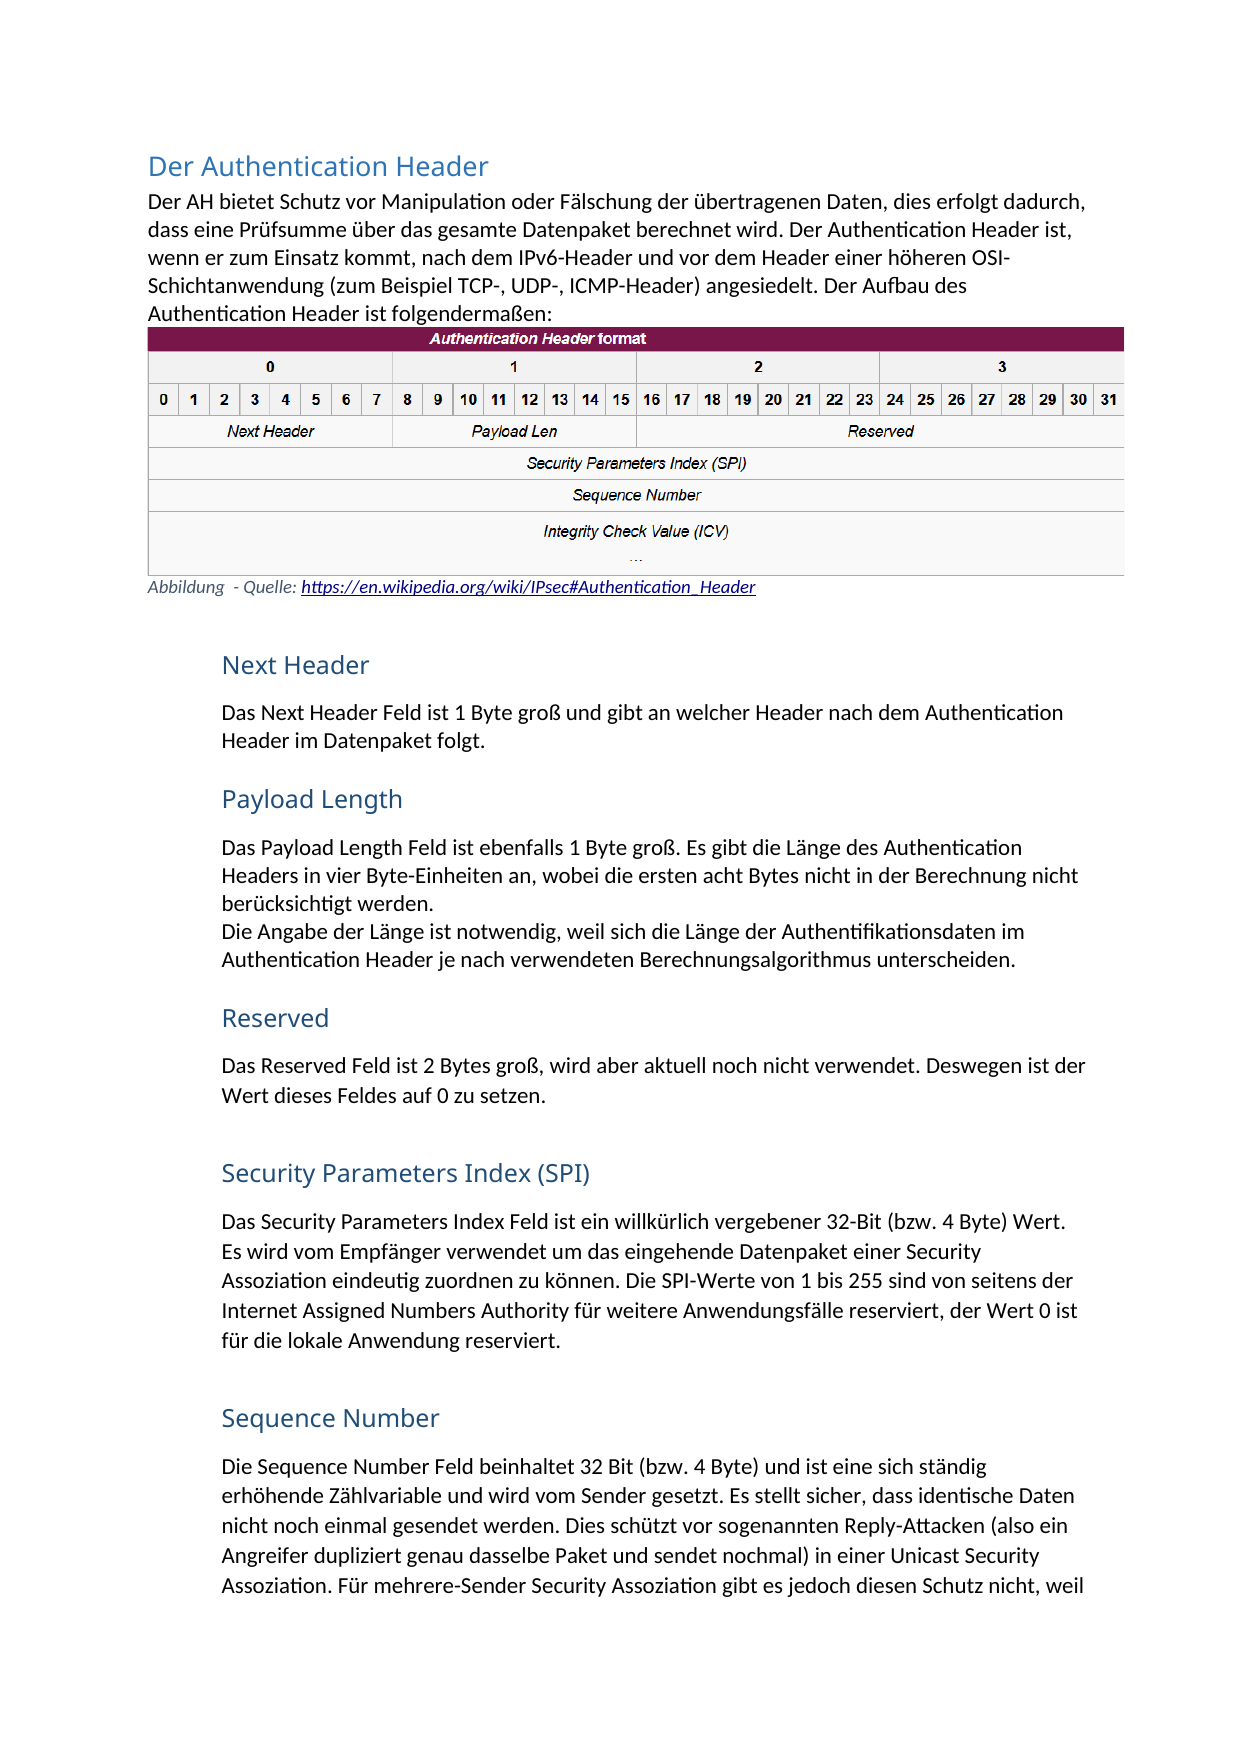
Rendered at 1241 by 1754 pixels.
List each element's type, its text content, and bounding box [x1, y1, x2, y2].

text Das Security Parameters Index Feld ist ein willkürlich vergebener 32-Bit (bzw. 4 Byte) Wert. Es wird vom Empfänger verwendet um das eingehende Datenpaket einer Security Assoziation eindeutig zuordnen zu können. Die SPI-Werte von 1 bis 255 sind von seitens der Internet Assigned Numbers Authority für weitere Anwendungsfälle reserviert, der Wert 0 ist für die lokale Anwendung reserviert. [221, 1207, 1093, 1354]
text Das Next Header Feld ist 1 Byte groß und gibt an welcher Header nach dem Authentication Header im Datenpaket folgt. [221, 698, 1093, 754]
text Abbildung - Quelle: https://en.wikipedia.org/wiki/IPsec#Authentication_Header [148, 576, 1093, 598]
text Das Reserved Feld ist 2 Bytes groß, wird aber aktuell noch nicht verwendet. Deswegen ist der Wert dieses Feldes auf 0 zu setzen. [221, 1052, 1093, 1109]
subtitle Reserved [148, 1001, 1093, 1035]
text Das Payload Length Feld ist ebenfalls 1 Byte groß. Es gibt die Länge des Authentication Headers in vier Byte-Einheiten an, wobei die ersten acht Bytes nicht in der Berechnung nicht berücksichtigt werden. [221, 833, 1093, 917]
subtitle Der Authentication Header [148, 148, 1093, 184]
subtitle Security Parameters Index (SPI) [148, 1156, 1093, 1190]
subtitle Next Header [148, 647, 1093, 681]
subtitle Payload Length [148, 782, 1093, 816]
text Der AH bietet Schutz vor Manipulation oder Fälschung der übertragenen Daten, dies erfolgt dadurch, dass eine Prüfsumme über das gesamte Datenpaket berechnet wird. Der Authentication Header ist, wenn er zum Einsatz kommt, nach dem IPv6-Header und vor dem Header einer höheren OSI-Schichtanwendung (zum Beispiel TCP-, UDP-, ICMP-Header) angesiedelt. Der Aufbau des Authentication Header ist folgendermaßen: [148, 187, 1093, 327]
text Die Angabe der Länge ist notwendig, weil sich die Länge der Authentifikationsdaten im Authentication Header je nach verwendeten Berechnungsalgorithmus unterscheiden. [221, 917, 1093, 973]
text Die Sequence Number Feld beinhaltet 32 Bit (bzw. 4 Byte) und ist eine sich ständig erhöhende Zählvariable und wird vom Sender gesetzt. Es stellt sicher, dass identische Daten nicht noch einmal gesendet werden. Dies schützt vor sogenannten Reply-Attacken (also ein Angreifer dupliziert genau dasselbe Paket und sendet nochmal) in einer Unicast Security Assoziation. Für mehrere-Sender Security Assoziation gibt es jedoch diesen Schutz nicht, weil [221, 1452, 1093, 1599]
subtitle Sequence Number [148, 1401, 1093, 1435]
